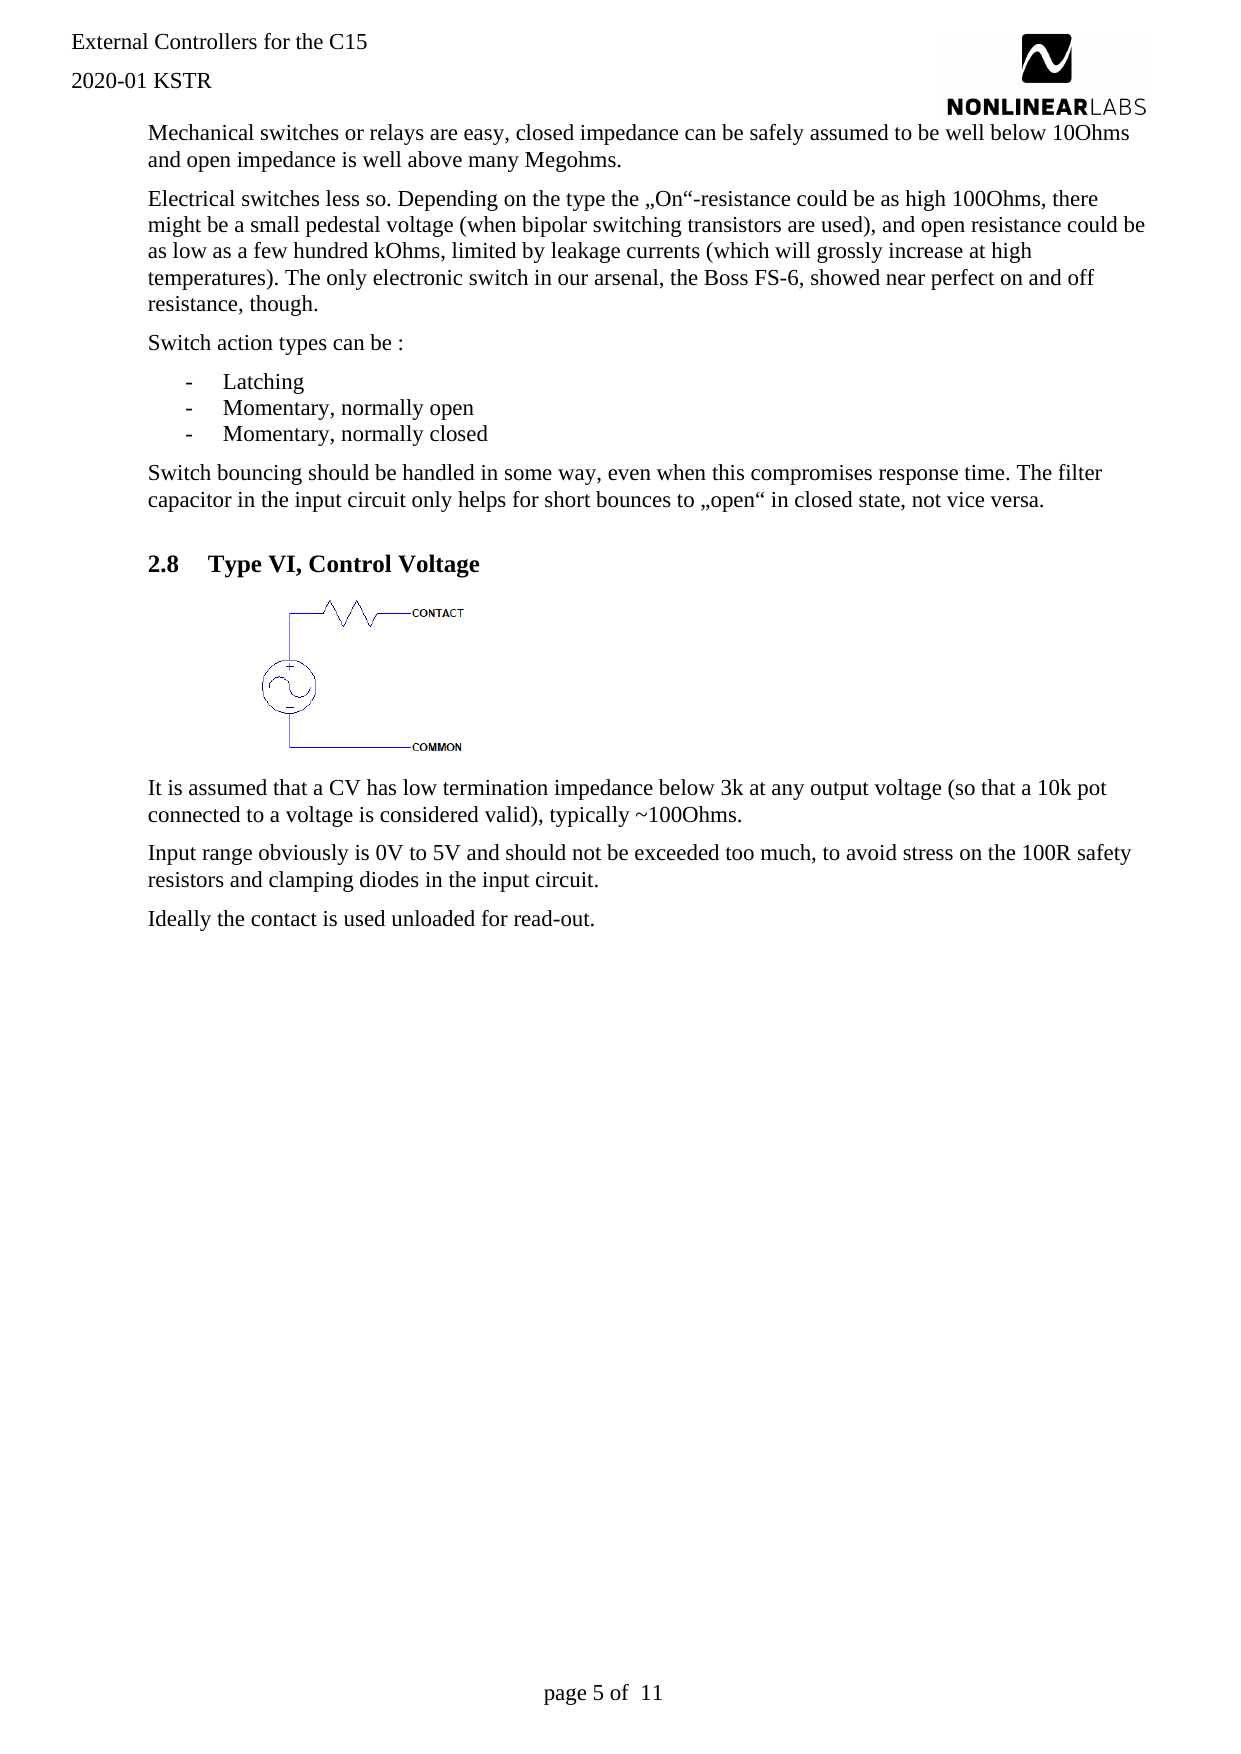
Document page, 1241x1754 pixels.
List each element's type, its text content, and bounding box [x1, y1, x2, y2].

text Electrical switches less so. Depending on the type the „On“-resistance could be as high 100Ohms, there might be a small pedestal voltage (when bipolar switching transistors are used), and open resistance could be as low as a few hundred kOhms, limited by leakage currents (which will grossly increase at high temperatures). The only electronic switch in our arsenal, the Boss FS-6, showed near perfect on and off resistance, though. [148, 185, 1152, 316]
picture [940, 31, 1150, 118]
list Latching [185, 368, 1152, 394]
list Momentary, normally open [185, 394, 1152, 421]
subtitle Type VI, Control Voltage [148, 549, 1152, 578]
text Switch action types can be : [148, 329, 1152, 355]
picture [149, 586, 596, 761]
list Momentary, normally closed [185, 421, 1152, 447]
text Ideally the contact is used unloaded for read-out. [148, 905, 1152, 931]
text Switch bouncing should be handled in some way, even when this compromises response time. The filter capacitor in the input circuit only helps for short bounces to „open“ in closed state, not vice versa. [148, 459, 1152, 512]
text Mechanical switches or relays are easy, closed impedance can be safely assumed to be well below 10Ohms and open impedance is well above many Megohms. [148, 119, 1152, 172]
text It is assumed that a CV has low termination impedance below 3k at any output voltage (so that a 10k pot connected to a voltage is considered valid), typically ~100Ohms. [148, 774, 1152, 827]
text Input range obviously is 0V to 5V and should not be exceeded too much, to avoid stress on the 100R safety resistors and clamping diodes in the input circuit. [148, 839, 1152, 892]
